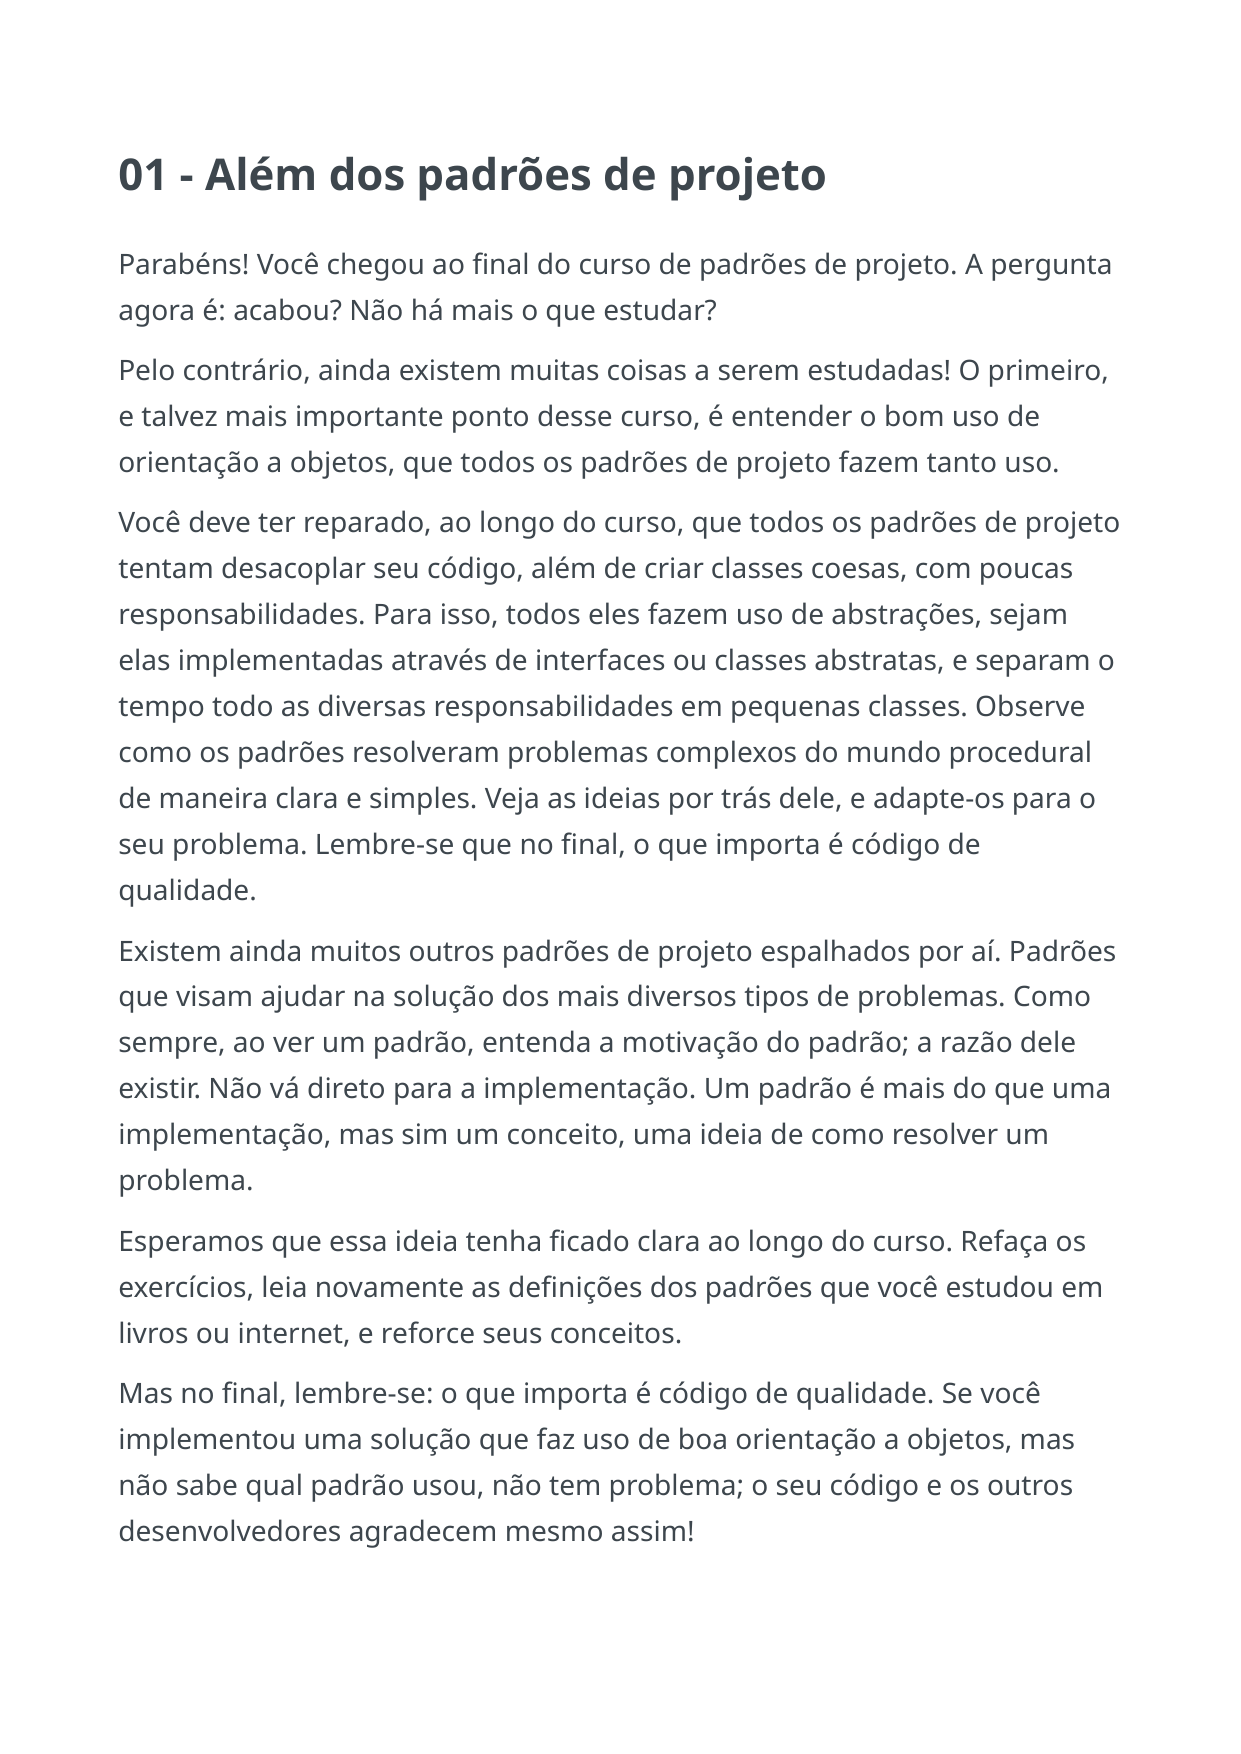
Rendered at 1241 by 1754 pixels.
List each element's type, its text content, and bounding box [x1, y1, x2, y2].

text Você deve ter reparado, ao longo do curso, que todos os padrões de projeto tentam desacoplar seu código, além de criar classes coesas, com poucas responsabilidades. Para isso, todos eles fazem uso de abstrações, sejam elas implementadas através de interfaces ou classes abstratas, e separam o tempo todo as diversas responsabilidades em pequenas classes. Observe como os padrões resolveram problemas complexos do mundo procedural de maneira clara e simples. Veja as ideias por trás dele, e adapte-os para o seu problema. Lembre-se que no final, o que importa é código de qualidade. [118, 503, 1122, 909]
subtitle 01 - Além dos padrões de projeto [118, 143, 1122, 203]
text Pelo contrário, ainda existem muitas coisas a serem estudadas! O primeiro, e talvez mais importante ponto desse curso, é entender o bom uso de orientação a objetos, que todos os padrões de projeto fazem tanto uso. [118, 350, 1122, 481]
text Esperamos que essa ideia tenha ficado clara ao longo do curso. Refaça os exercícios, leia novamente as definições dos padrões que você estudou em livros ou internet, e reforce seus conceitos. [118, 1221, 1122, 1351]
text Mas no final, lembre-se: o que importa é código de qualidade. Se você implementou uma solução que faz uso de boa orientação a objetos, mas não sabe qual padrão usou, não tem problema; o seu código e os outros desenvolvedores agradecem mesmo assim! [118, 1373, 1122, 1549]
text Existem ainda muitos outros padrões de projeto espalhados por aí. Padrões que visam ajudar na solução dos mais diversos tipos de problemas. Como sempre, ao ver um padrão, entenda a motivação do padrão; a razão dele existir. Não vá direto para a implementação. Um padrão é mais do que uma implementação, mas sim um conceito, uma ideia de como resolver um problema. [118, 931, 1122, 1199]
text Parabéns! Você chegou ao final do curso de padrões de projeto. A pergunta agora é: acabou? Não há mais o que estudar? [118, 244, 1122, 328]
